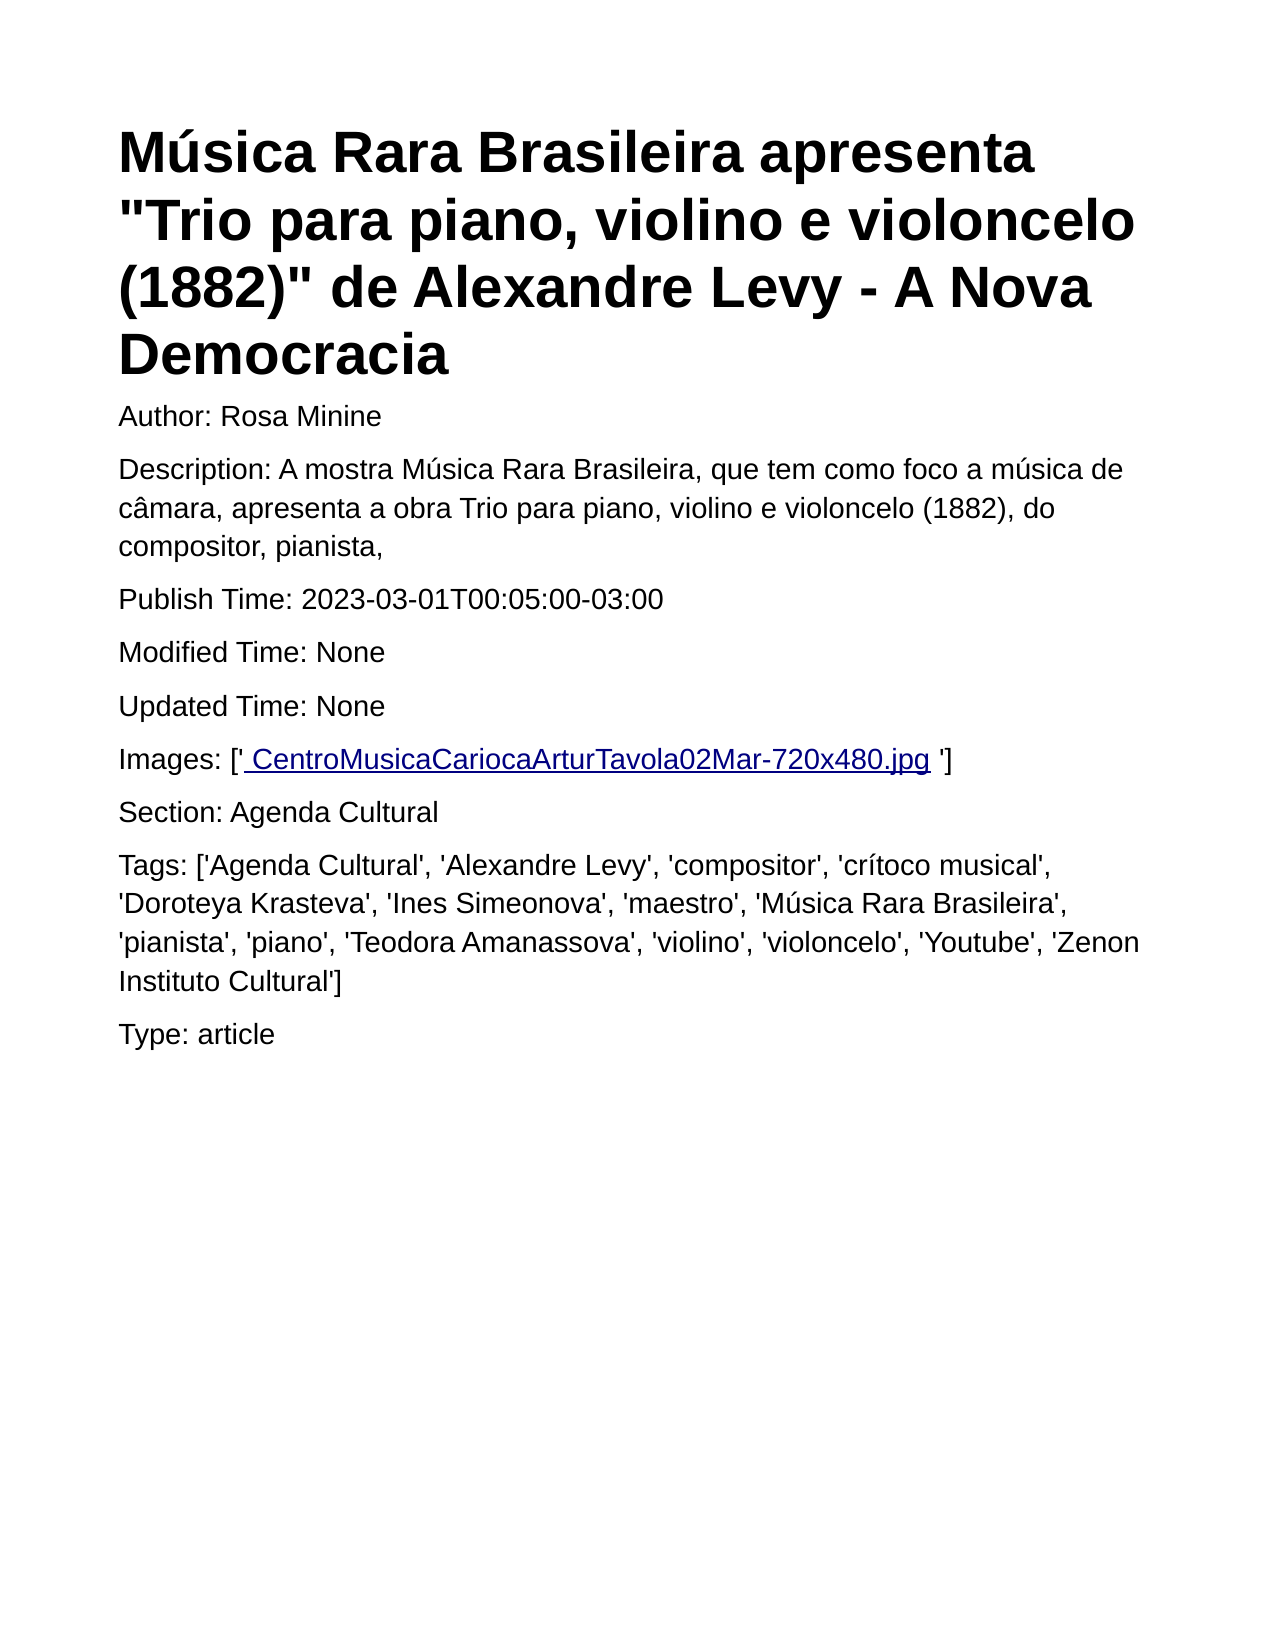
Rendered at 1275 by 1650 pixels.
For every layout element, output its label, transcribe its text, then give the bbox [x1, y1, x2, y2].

text Images: [' CentroMusicaCariocaArturTavola02Mar-720x480.jpg '] [118, 742, 1157, 775]
text Tags: ['Agenda Cultural', 'Alexandre Levy', 'compositor', 'crítoco musical', 'Doroteya Krasteva', 'Ines Simeonova', 'maestro', 'Música Rara Brasileira', 'pianista', 'piano', 'Teodora Amanassova', 'violino', 'violoncelo', 'Youtube', 'Zenon Instituto Cultural'] [118, 848, 1157, 997]
text Publish Time: 2023-03-01T00:05:00-03:00 [118, 582, 1157, 616]
text Description: A mostra Música Rara Brasileira, que tem como foco a música de câmara, apresenta a obra Trio para piano, violino e violoncelo (1882), do compositor, pianista, [118, 452, 1157, 563]
subtitle Música Rara Brasileira apresenta "Trio para piano, violino e violoncelo (1882)" de Alexandre Levy - A Nova Democracia [118, 118, 1157, 386]
text Updated Time: None [118, 688, 1157, 722]
text Section: Agenda Cultural [118, 795, 1157, 828]
text Author: Rosa Minine [118, 399, 1157, 432]
text Modified Time: None [118, 635, 1157, 669]
text Type: article [118, 1017, 1157, 1050]
